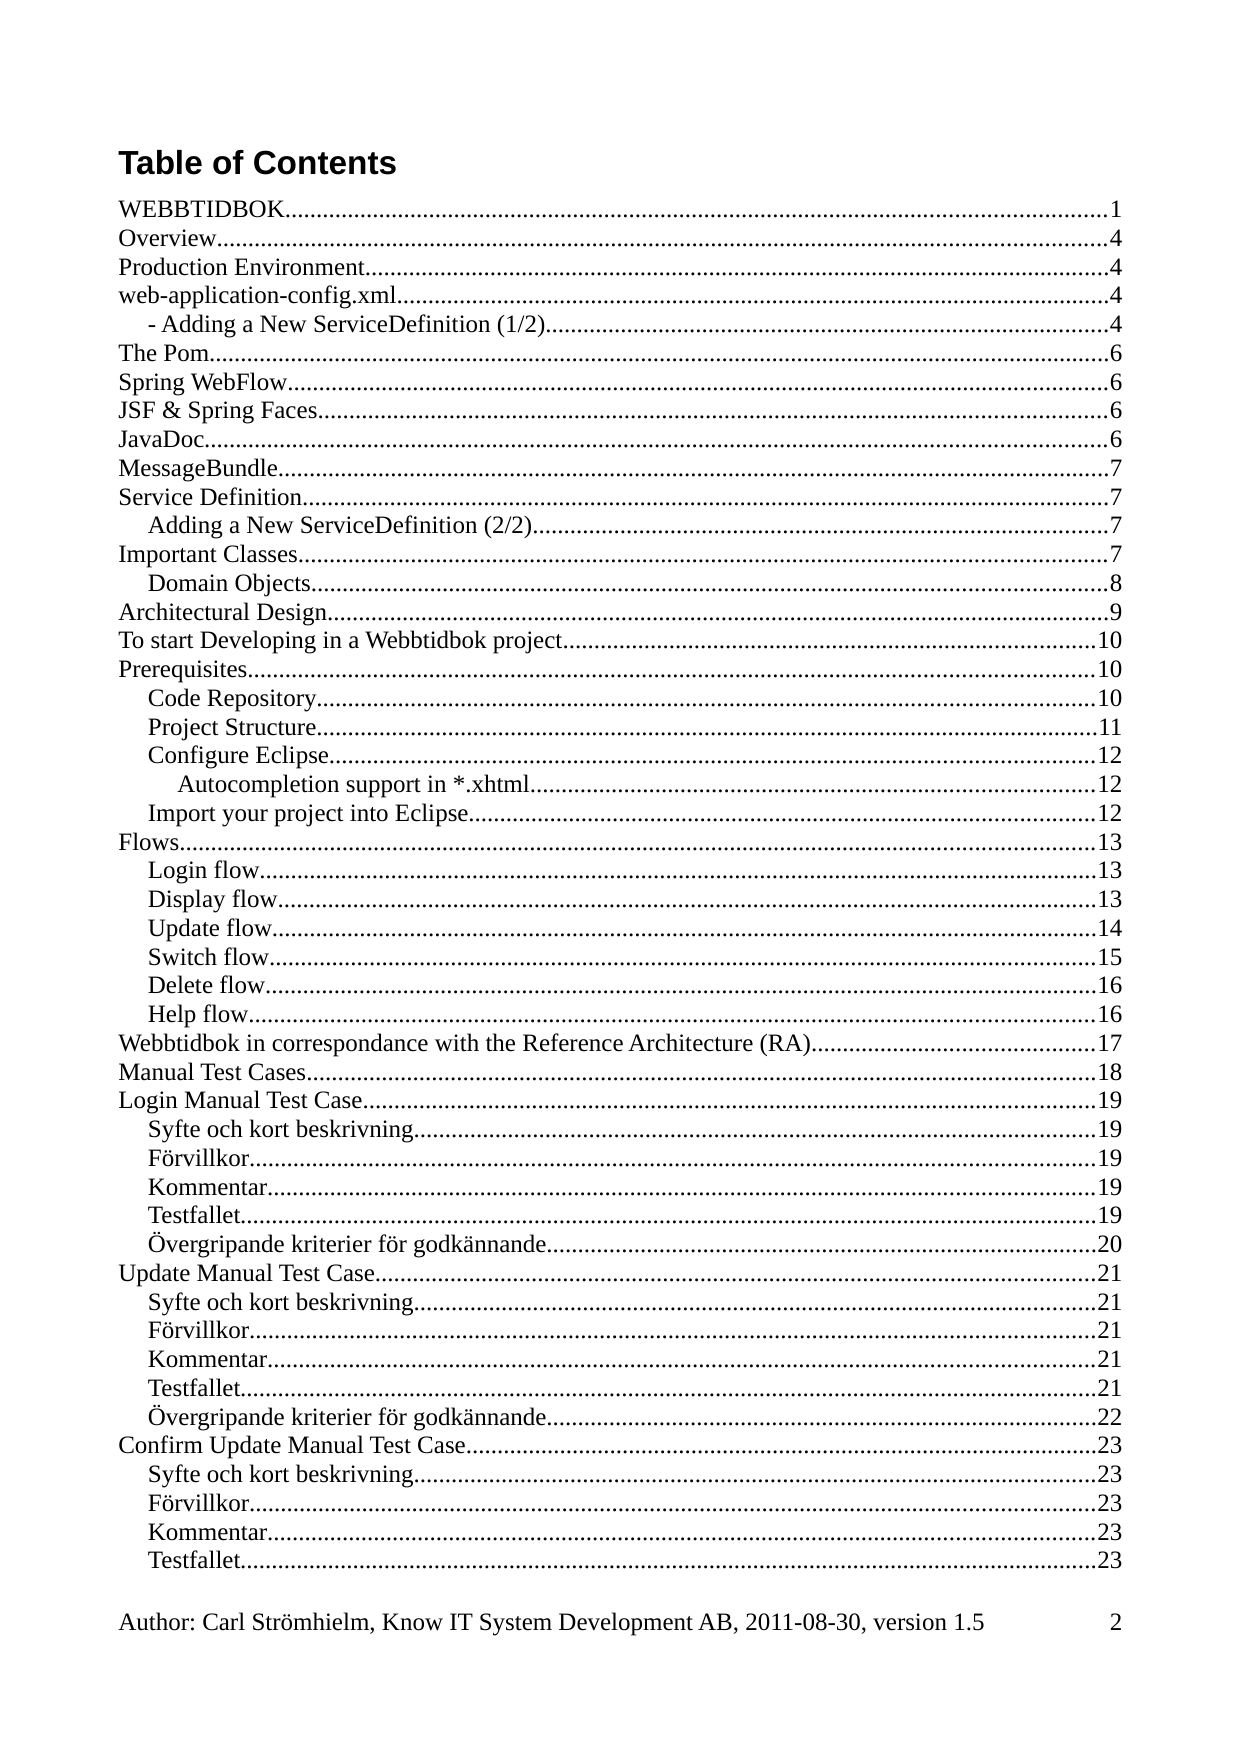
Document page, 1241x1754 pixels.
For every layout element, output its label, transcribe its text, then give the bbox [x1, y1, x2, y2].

text Important Classes 7 [118, 539, 1122, 568]
text Service Definition 7 [118, 482, 1122, 510]
text Syfte och kort beskrivning 21 [148, 1287, 1122, 1315]
text Code Repository 10 [148, 683, 1122, 712]
text Login flow 13 [148, 855, 1122, 884]
text Login Manual Test Case 19 [118, 1085, 1122, 1114]
text web-application-config.xml 4 [118, 280, 1122, 309]
text Switch flow 15 [148, 942, 1122, 970]
subtitle Table of Contents [118, 143, 1122, 182]
text Kommentar 23 [148, 1517, 1122, 1545]
text JSF & Spring Faces 6 [118, 395, 1122, 424]
text MessageBundle 7 [118, 453, 1122, 482]
text Syfte och kort beskrivning 19 [148, 1114, 1122, 1143]
text WEBBTIDBOK 1 [118, 194, 1122, 223]
text The Pom 6 [118, 338, 1122, 367]
text Delete flow 16 [148, 970, 1122, 999]
text Update flow 14 [148, 913, 1122, 942]
text Confirm Update Manual Test Case 23 [118, 1430, 1122, 1459]
text Kommentar 19 [148, 1172, 1122, 1200]
text Update Manual Test Case 21 [118, 1258, 1122, 1287]
text - Adding a New ServiceDefinition (1/2) 4 [148, 309, 1122, 338]
text Help flow 16 [148, 999, 1122, 1028]
text Förvillkor 21 [148, 1315, 1122, 1344]
text Configure Eclipse 12 [148, 740, 1122, 769]
text Flows 13 [118, 827, 1122, 855]
text Architectural Design 9 [118, 597, 1122, 625]
text Spring WebFlow 6 [118, 367, 1122, 395]
text Förvillkor 23 [148, 1488, 1122, 1517]
text Domain Objects 8 [148, 568, 1122, 597]
text Övergripande kriterier för godkännande 22 [148, 1402, 1122, 1430]
text Prerequisites 10 [118, 654, 1122, 683]
text JavaDoc 6 [118, 424, 1122, 453]
text Testfallet 19 [148, 1200, 1122, 1229]
text Autocompletion support in *.xhtml 12 [177, 769, 1122, 798]
text Production Environment 4 [118, 252, 1122, 280]
text Kommentar 21 [148, 1344, 1122, 1373]
text Övergripande kriterier för godkännande 20 [148, 1229, 1122, 1258]
text Display flow 13 [148, 884, 1122, 913]
text Testfallet 21 [148, 1373, 1122, 1402]
text Import your project into Eclipse 12 [148, 798, 1122, 827]
text Förvillkor 19 [148, 1143, 1122, 1172]
text Testfallet 23 [148, 1545, 1122, 1574]
text To start Developing in a Webbtidbok project 10 [118, 625, 1122, 654]
text Overview 4 [118, 223, 1122, 252]
text Project Structure 11 [148, 712, 1122, 740]
text Webbtidbok in correspondance with the Reference Architecture (RA) 17 [118, 1028, 1122, 1057]
text Syfte och kort beskrivning 23 [148, 1459, 1122, 1488]
text Adding a New ServiceDefinition (2/2) 7 [148, 510, 1122, 539]
text Manual Test Cases 18 [118, 1057, 1122, 1085]
